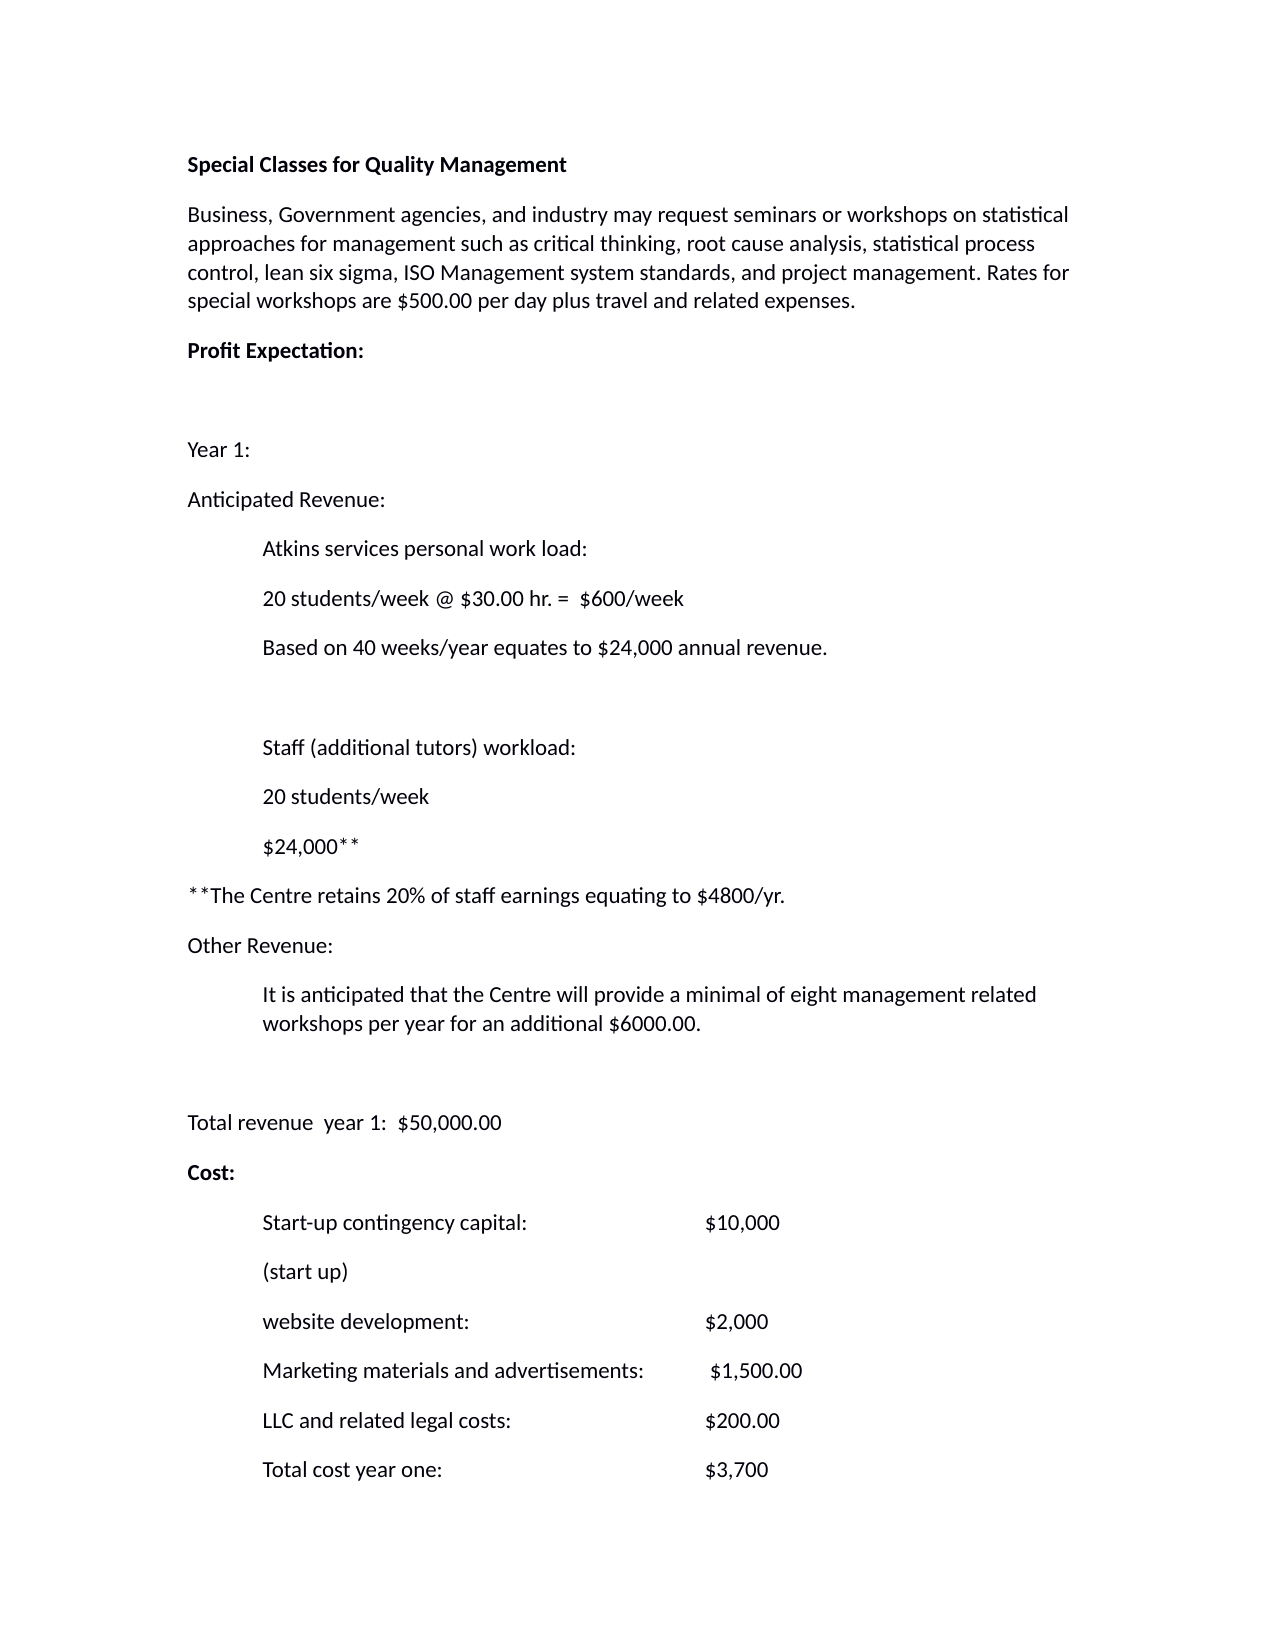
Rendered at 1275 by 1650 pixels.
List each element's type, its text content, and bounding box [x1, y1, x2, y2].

text It is anticipated that the Centre will provide a minimal of eight management related workshops per year for an additional $6000.00. [262, 980, 1087, 1037]
text Profit Expectation: [187, 335, 1087, 364]
text (start up) [187, 1257, 1087, 1285]
text Based on 40 weeks/year equates to $24,000 annual revenue. [187, 633, 1087, 662]
text website development: $2,000 [187, 1306, 1087, 1335]
text Start-up contingency capital: $10,000 [187, 1207, 1087, 1236]
text Cost: [187, 1157, 1087, 1186]
text Business, Government agencies, and industry may request seminars or workshops on statistical approaches for management such as critical thinking, root cause analysis, statistical process control, lean six sigma, ISO Management system standards, and project management. Rates for special workshops are $500.00 per day plus travel and related expenses. [187, 199, 1087, 314]
text Total cost year one: $3,700 [187, 1455, 1087, 1484]
text Special Classes for Quality Management [187, 150, 1087, 179]
text Year 1: [187, 434, 1087, 463]
text Other Revenue: [187, 930, 1087, 959]
text Atkins services personal work load: [187, 534, 1087, 562]
text 20 students/week @ $30.00 hr. = $600/week [187, 583, 1087, 612]
text **The Centre retains 20% of staff earnings equating to $4800/yr. [187, 881, 1087, 909]
text $24,000** [187, 831, 1087, 860]
text Anticipated Revenue: [187, 484, 1087, 513]
text Marketing materials and advertisements: $1,500.00 [187, 1356, 1087, 1384]
text Staff (additional tutors) workload: [187, 732, 1087, 761]
text Total revenue year 1: $50,000.00 [187, 1108, 1087, 1137]
text 20 students/week [187, 782, 1087, 810]
text LLC and related legal costs: $200.00 [187, 1405, 1087, 1434]
